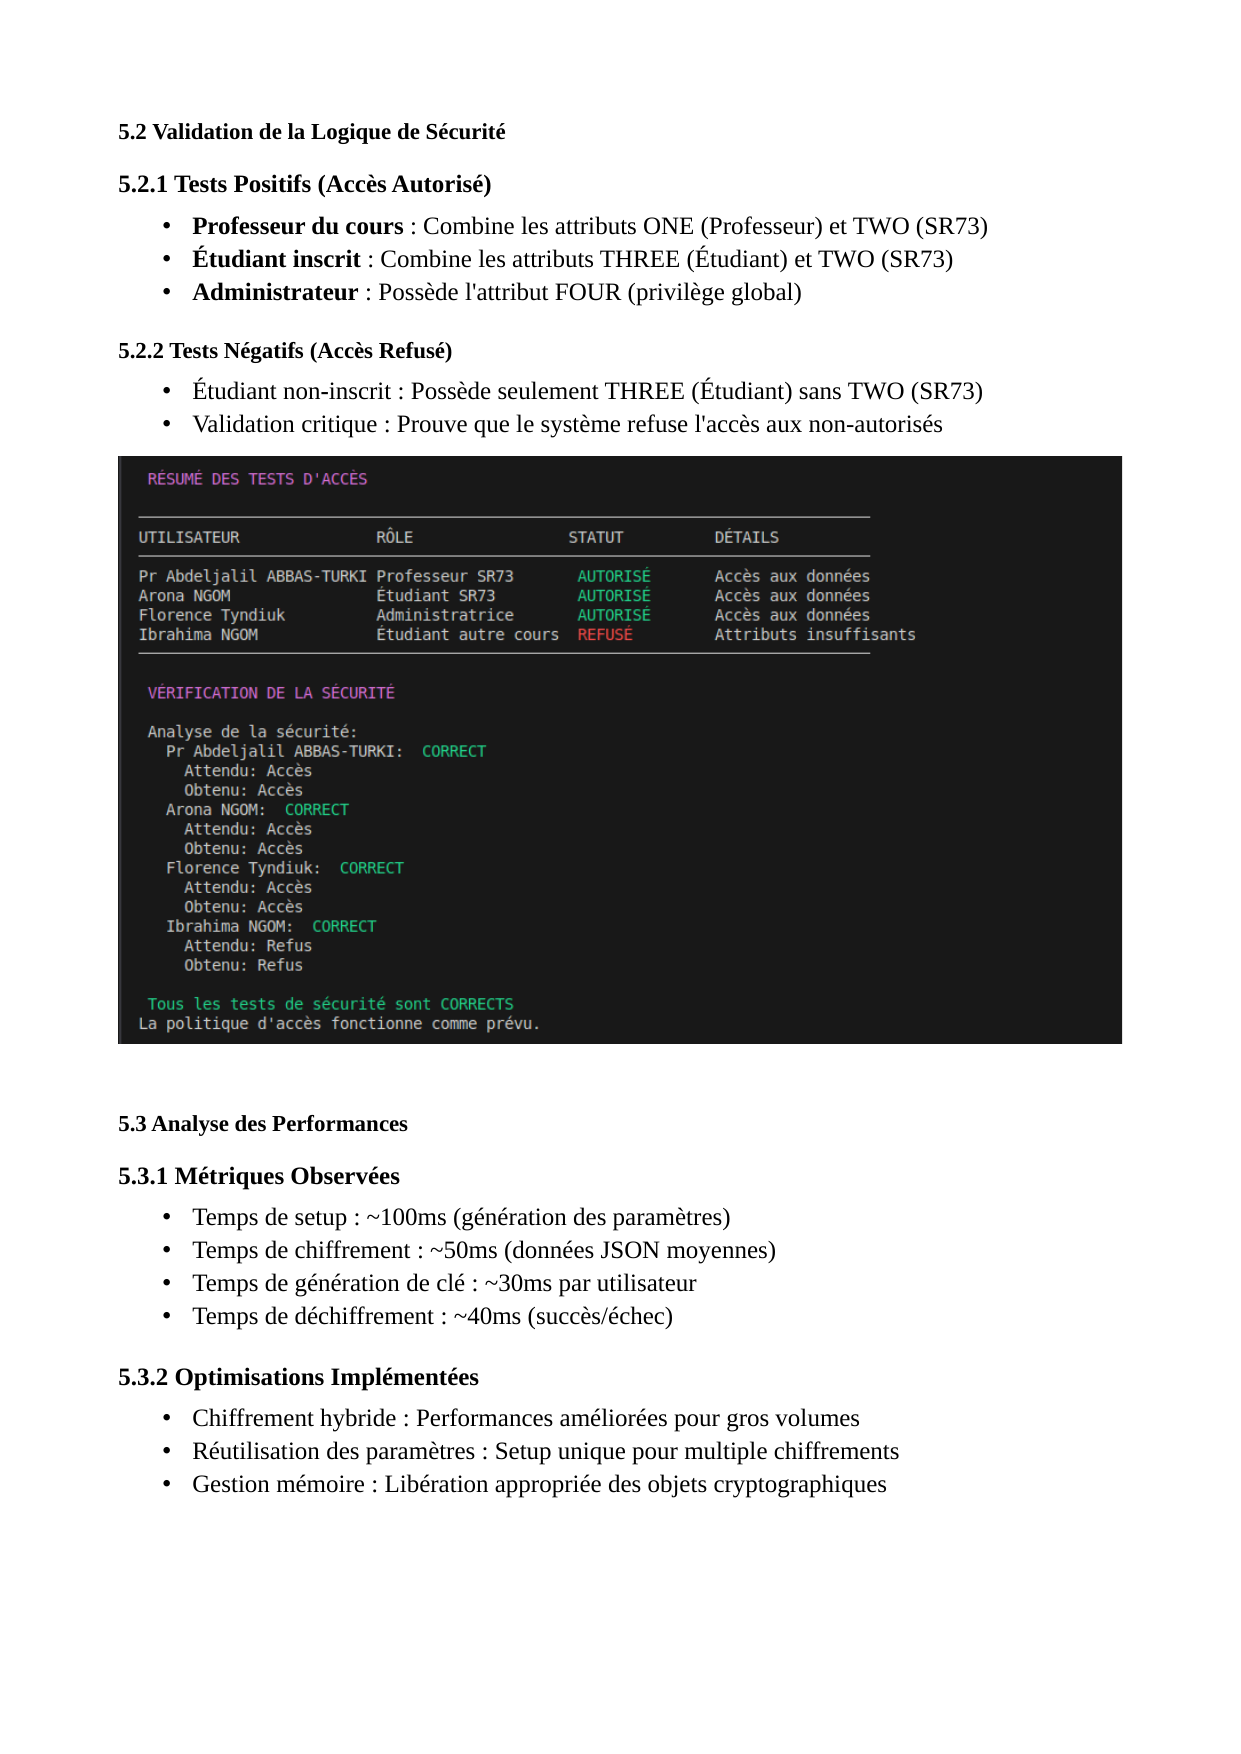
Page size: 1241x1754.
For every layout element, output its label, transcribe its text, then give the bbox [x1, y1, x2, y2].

list Étudiant non-inscrit : Possède seulement THREE (Étudiant) sans TWO (SR73) [162, 376, 1122, 404]
list Validation critique : Prouve que le système refuse l'accès aux non-autorisés [162, 409, 1122, 437]
list Administrateur : Possède l'attribut FOUR (privilège global) [162, 277, 1122, 306]
subtitle 5.3.1 Métriques Observées [118, 1161, 1122, 1190]
list Temps de déchiffrement : ~40ms (succès/échec) [162, 1301, 1122, 1330]
subtitle 5.2.2 Tests Négatifs (Accès Refusé) [118, 337, 1122, 363]
subtitle 5.2.1 Tests Positifs (Accès Autorisé) [118, 169, 1122, 198]
picture [118, 456, 1123, 1044]
subtitle 5.3.2 Optimisations Implémentées [118, 1362, 1122, 1390]
list Réutilisation des paramètres : Setup unique pour multiple chiffrements [162, 1436, 1122, 1464]
subtitle 5.2 Validation de la Logique de Sécurité [118, 118, 1122, 144]
list Temps de génération de clé : ~30ms par utilisateur [162, 1268, 1122, 1297]
list Temps de setup : ~100ms (génération des paramètres) [162, 1202, 1122, 1231]
list Professeur du cours : Combine les attributs ONE (Professeur) et TWO (SR73) [162, 211, 1122, 239]
list Étudiant inscrit : Combine les attributs THREE (Étudiant) et TWO (SR73) [162, 244, 1122, 272]
subtitle 5.3 Analyse des Performances [118, 1110, 1122, 1136]
list Chiffrement hybride : Performances améliorées pour gros volumes [162, 1403, 1122, 1432]
list Temps de chiffrement : ~50ms (données JSON moyennes) [162, 1235, 1122, 1264]
list Gestion mémoire : Libération appropriée des objets cryptographiques [162, 1469, 1122, 1498]
